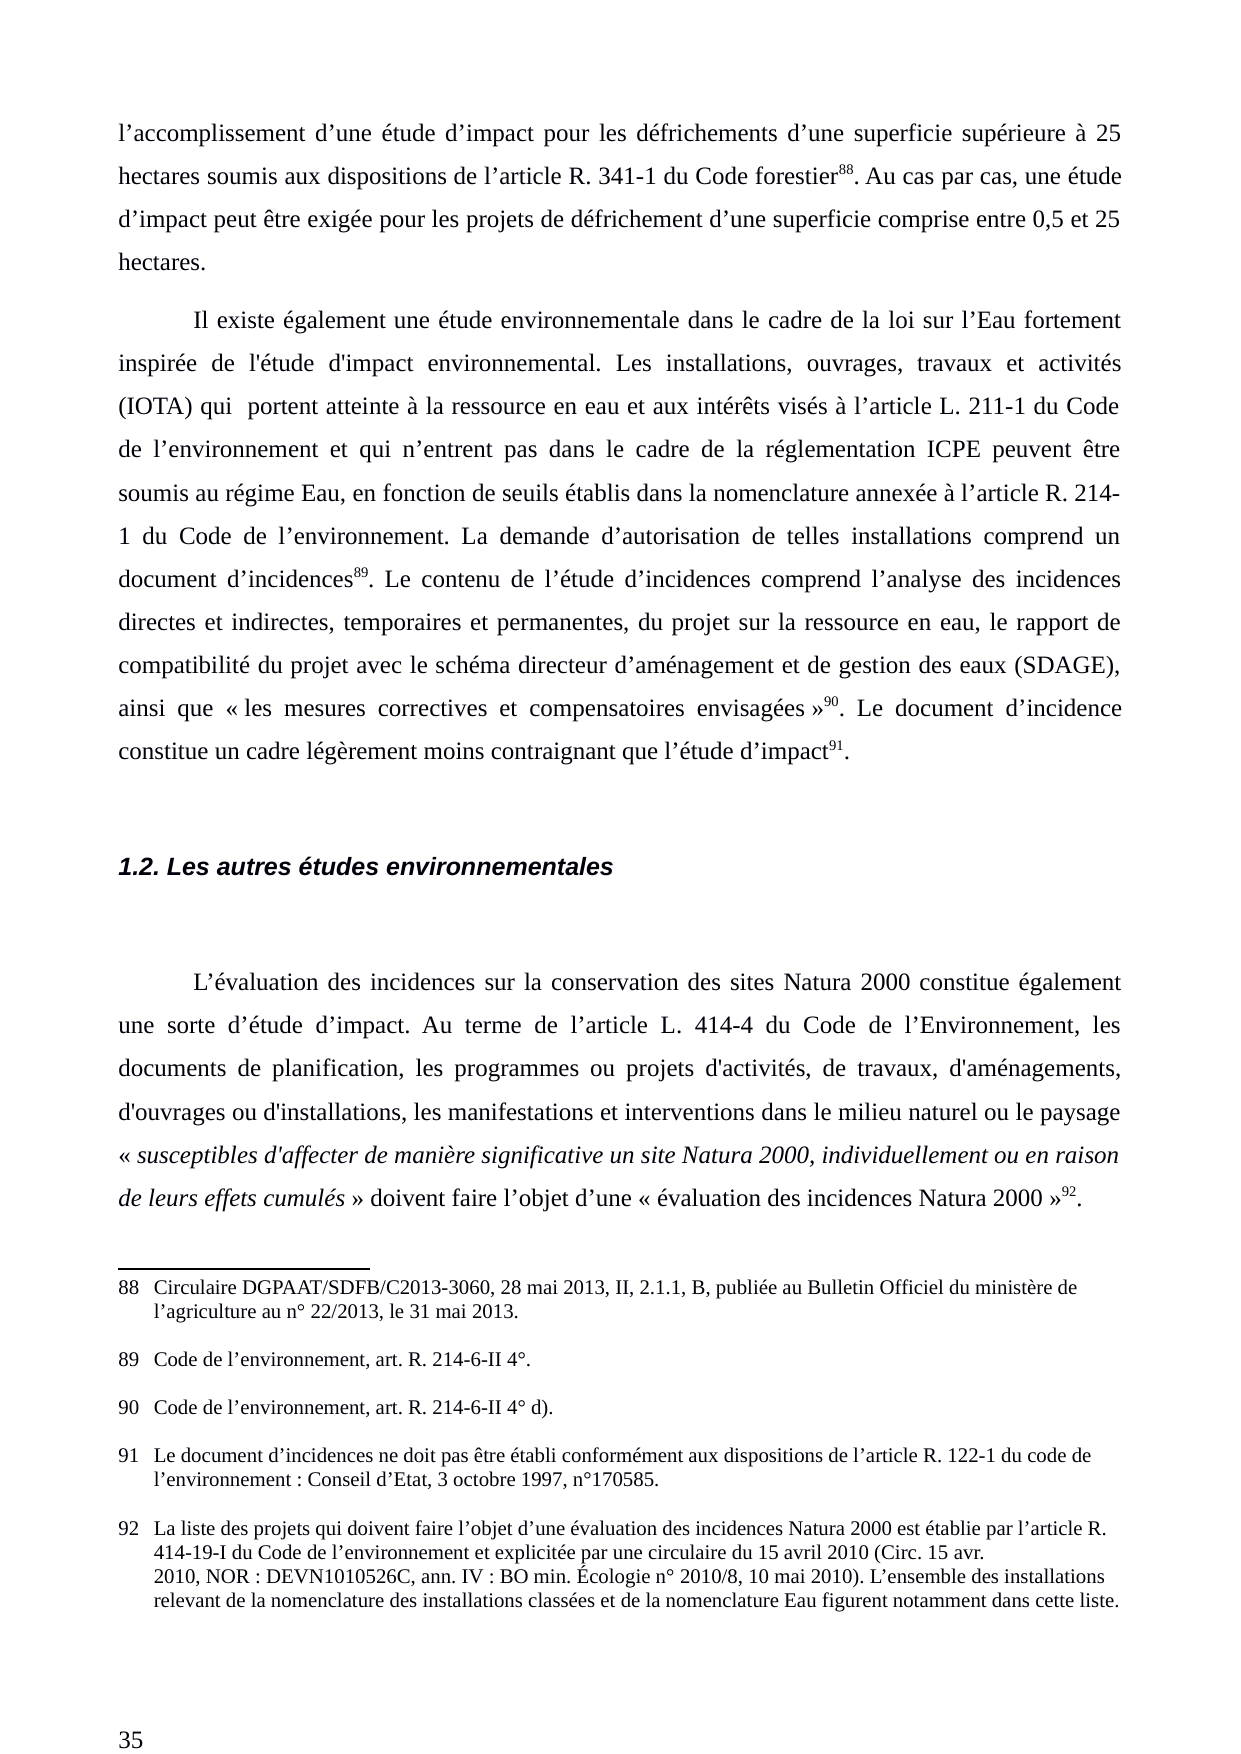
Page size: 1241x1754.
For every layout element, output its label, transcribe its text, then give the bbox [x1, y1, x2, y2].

text L’évaluation des incidences sur la conservation des sites Natura 2000 constitue également une sorte d’étude d’impact. Au terme de l’article L. 414-4 du Code de l’Environnement, les documents de planification, les programmes ou projets d'activités, de travaux, d'aménagements, d'ouvrages ou d'installations, les manifestations et interventions dans le milieu naturel ou le paysage « susceptibles d'affecter de manière significative un site Natura 2000, individuellement ou en raison de leurs effets cumulés » doivent faire l’objet d’une « évaluation des incidences Natura 2000 ». [118, 967, 1122, 1212]
text Circulaire DGPAAT/SDFB/C2013-3060, 28 mai 2013, II, 2.1.1, B, publiée au Bulletin Officiel du ministère de l’agriculture au n° 22/2013, le 31 mai 2013. [118, 1275, 1122, 1323]
text Code de l’environnement, art. R. 214-6-II 4° d). [118, 1395, 1122, 1419]
text l’accomplissement d’une étude d’impact pour les défrichements d’une superficie supérieure à 25 hectares soumis aux dispositions de l’article R. 341-1 du Code forestier. Au cas par cas, une étude d’impact peut être exigée pour les projets de défrichement d’une superficie comprise entre 0,5 et 25 hectares. [118, 118, 1122, 276]
text La liste des projets qui doivent faire l’objet d’une évaluation des incidences Natura 2000 est établie par l’article R. 414-19-I du Code de l’environnement et explicitée par une circulaire du 15 avril 2010 (Circ. 15 avr. 2010, NOR : DEVN1010526C, ann. IV : BO min. Écologie n° 2010/8, 10 mai 2010). L’ensemble des installations relevant de la nomenclature des installations classées et de la nomenclature Eau figurent notamment dans cette liste. [118, 1516, 1122, 1612]
text 1.2. Les autres études environnementales [118, 852, 1122, 881]
text Le document d’incidences ne doit pas être établi conformément aux dispositions de l’article R. 122-1 du code de l’environnement : Conseil d’Etat, 3 octobre 1997, n°170585. [118, 1443, 1122, 1491]
text Code de l’environnement, art. R. 214-6-II 4°. [118, 1347, 1122, 1371]
text Il existe également une étude environnementale dans le cadre de la loi sur l’Eau fortement inspirée de l'étude d'impact environnemental. Les installations, ouvrages, travaux et activités (IOTA) qui portent atteinte à la ressource en eau et aux intérêts visés à l’article L. 211-1 du Code de l’environnement et qui n’entrent pas dans le cadre de la réglementation ICPE peuvent être soumis au régime Eau, en fonction de seuils établis dans la nomenclature annexée à l’article R. 214-1 du Code de l’environnement. La demande d’autorisation de telles installations comprend un document d’incidences. Le contenu de l’étude d’incidences comprend l’analyse des incidences directes et indirectes, temporaires et permanentes, du projet sur la ressource en eau, le rapport de compatibilité du projet avec le schéma directeur d’aménagement et de gestion des eaux (SDAGE), ainsi que « les mesures correctives et compensatoires envisagées ». Le document d’incidence constitue un cadre légèrement moins contraignant que l’étude d’impact. [118, 305, 1122, 765]
